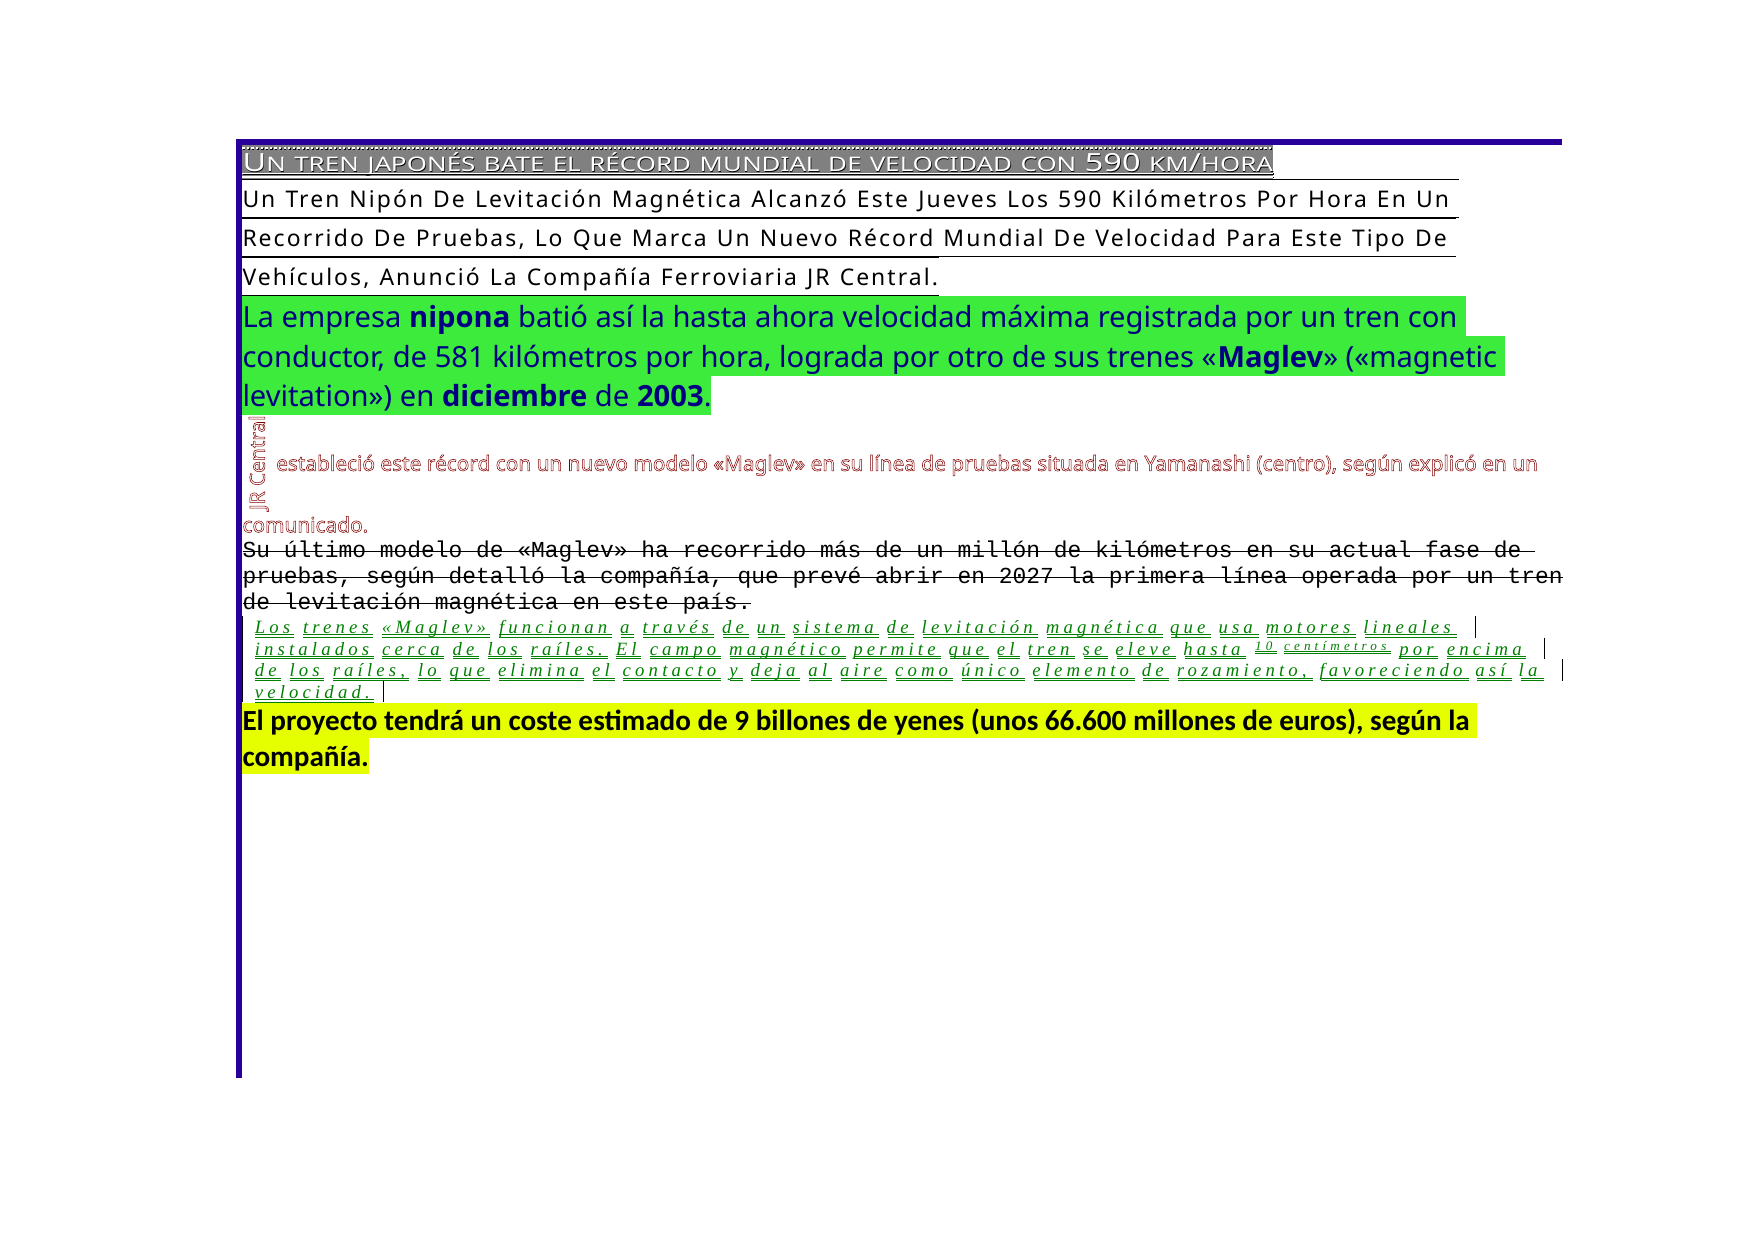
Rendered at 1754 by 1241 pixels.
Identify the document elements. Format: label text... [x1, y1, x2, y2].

text Los trenes «Maglev» funcionan a través de un sistema de levitación magnética que usa motores lineales instalados cerca de los raíles. El campo magnético permite que el tren se eleve hasta 10 centímetros por encima de los raíles, lo que elimina el contacto y deja al aire como único elemento de rozamiento, favoreciendo así la velocidad. [243, 616, 1568, 702]
text Su último modelo de «Maglev» ha recorrido más de un millón de kilómetros en su actual fase de pruebas, según detalló la compañía, que prevé abrir en 2027 la primera línea operada por un tren de levitación magnética en este país. [242, 538, 1568, 616]
text Un tren nipón de levitación magnética alcanzó este jueves los 590 kilómetros por hora en un recorrido de pruebas, lo que marca un nuevo récord mundial de velocidad para este tipo de vehículos, anunció la compañía ferroviaria JR Central. [242, 179, 1568, 296]
text JR Central estableció este récord con un nuevo modelo «Maglev» en su línea de pruebas situada en Yamanashi (centro), según explicó en un comunicado. [242, 415, 1568, 538]
text La empresa nipona batió así la hasta ahora velocidad máxima registrada por un tren con conductor, de 581 kilómetros por hora, lograda por otro de sus trenes «Maglev» («magnetic levitation») en diciembre de 2003. [242, 296, 1568, 415]
text El proyecto tendrá un coste estimado de 9 billones de yenes (unos 66.600 millones de euros), según la compañía. [242, 702, 1568, 774]
text Un tren japonés bate el récord mundial de velocidad con 590 km/hora [242, 145, 1568, 179]
